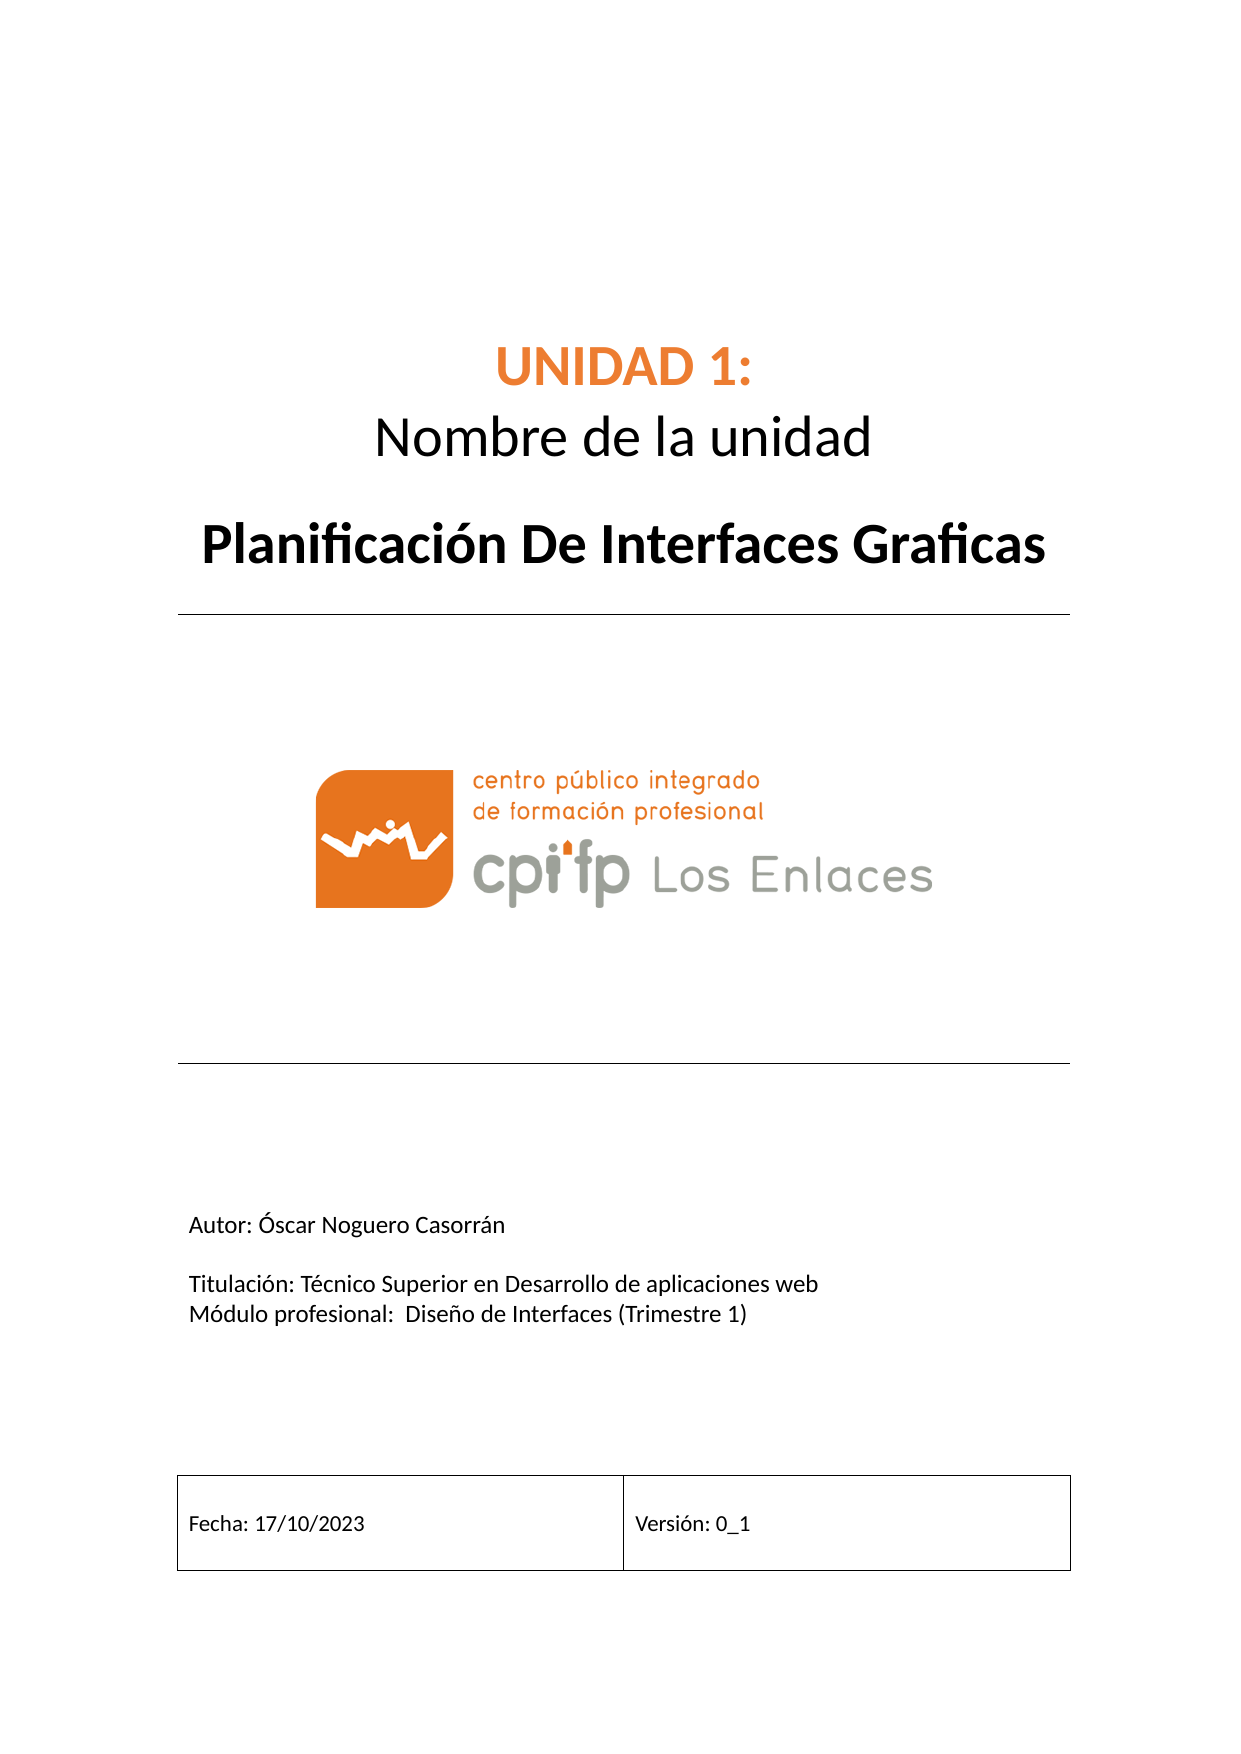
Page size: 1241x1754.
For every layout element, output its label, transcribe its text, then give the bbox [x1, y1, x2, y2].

table_cell Fecha: 17/10/2023 [178, 1476, 623, 1570]
table_header UNIDAD 1: Nombre de la unidad [177, 148, 1071, 471]
table_cell Planificación De Interfaces Graficas [177, 471, 1071, 614]
table_cell Autor: Óscar Noguero Casorrán Titulación: Técnico Superior en Desarrollo de aplicaciones web Módulo profesional: Diseño de Interfaces (Trimestre 1) [177, 1063, 1071, 1475]
table_cell Versión: 0_1 [624, 1476, 1070, 1570]
table_cell [177, 614, 1071, 1063]
picture [315, 770, 933, 908]
